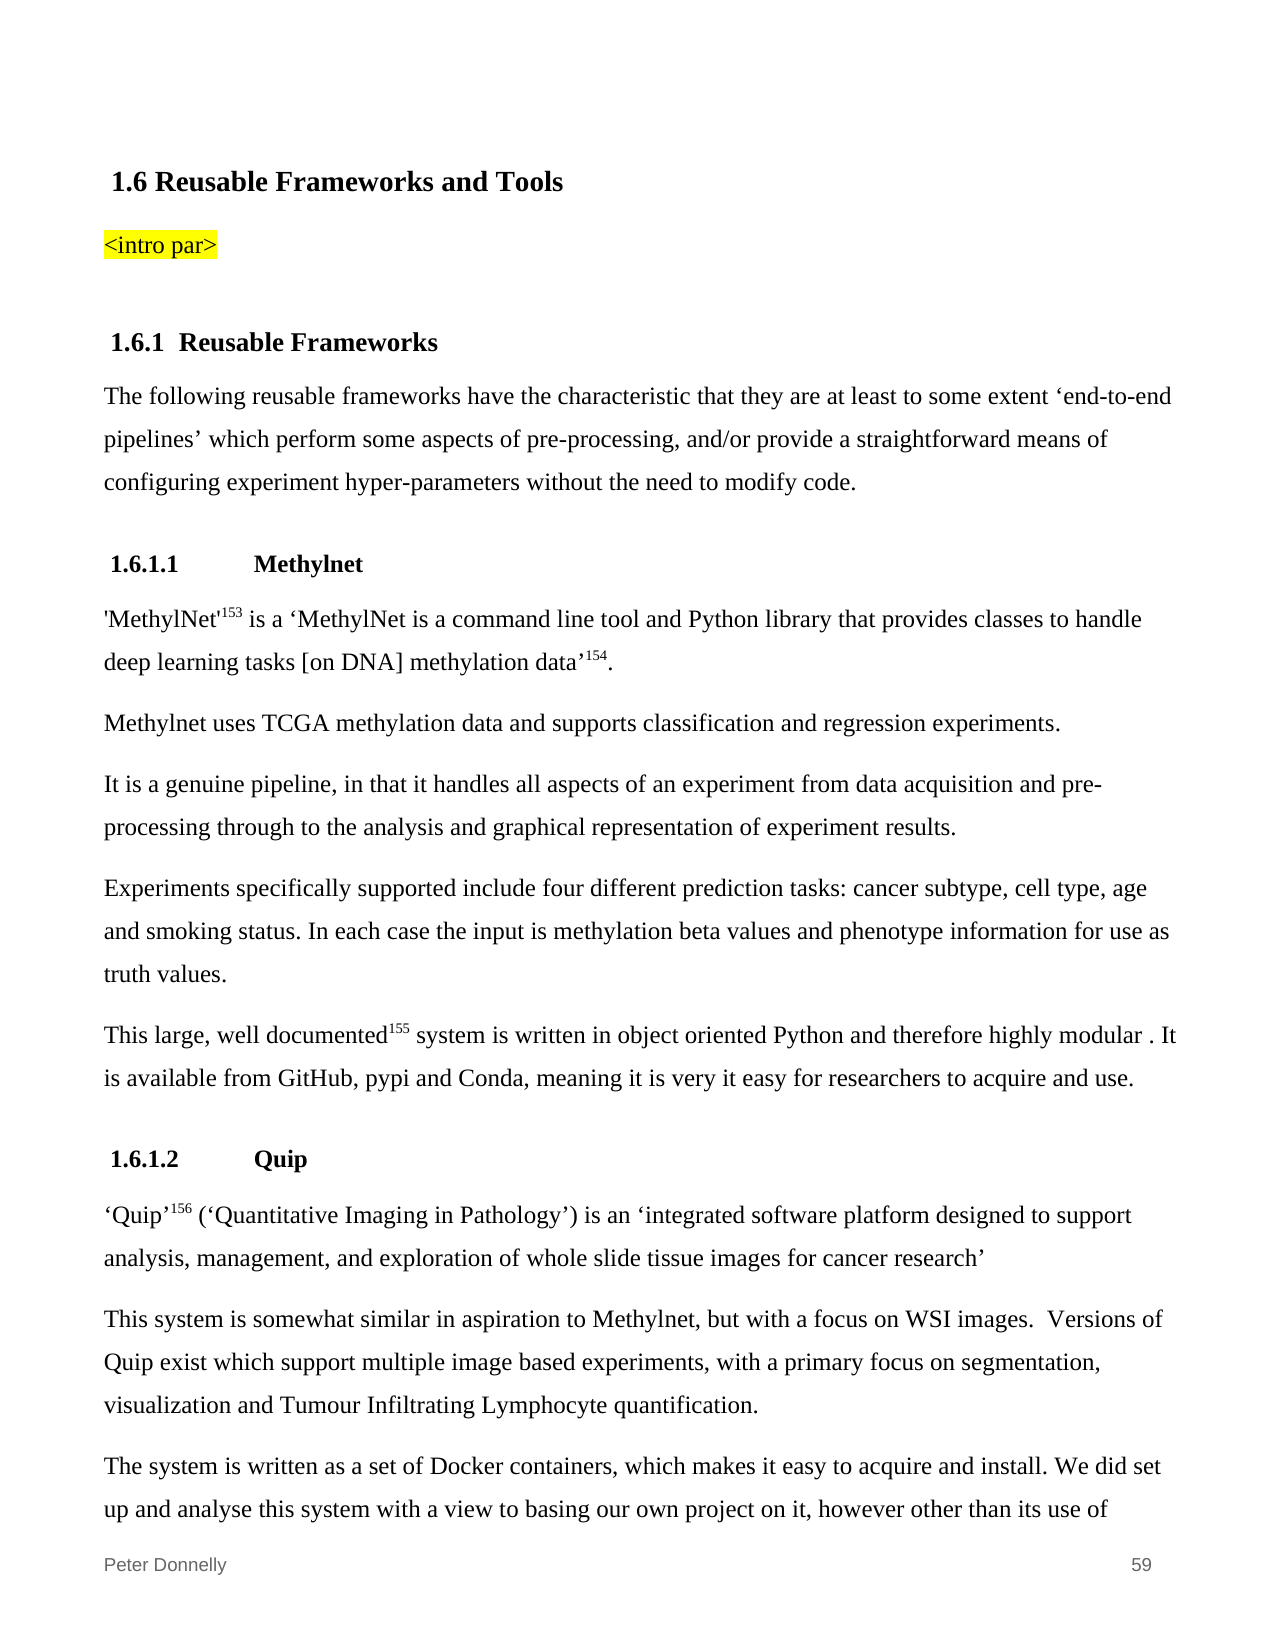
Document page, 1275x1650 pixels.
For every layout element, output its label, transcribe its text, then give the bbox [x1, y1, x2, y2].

subtitle Reusable Frameworks and Tools [103, 164, 1181, 198]
text Experiments specifically supported include four different prediction tasks: cancer subtype, cell type, age and smoking status. In each case the input is methylation beta values and phenotype information for use as truth values. [103, 873, 1181, 988]
subtitle Methylnet [103, 549, 1181, 578]
text Methylnet uses TCGA methylation data and supports classification and regression experiments. [103, 708, 1181, 737]
text The following reusable frameworks have the characteristic that they are at least to some extent ‘end-to-end pipelines’ which perform some aspects of pre-processing, and/or provide a straightforward means of configuring experiment hyper-parameters without the need to modify code. [103, 381, 1181, 496]
text It is a genuine pipeline, in that it handles all aspects of an experiment from data acquisition and pre-processing through to the analysis and graphical representation of experiment results. [103, 769, 1181, 841]
text ‘Quip’ (‘Quantitative Imaging in Pathology’) is an ‘integrated software platform designed to support analysis, management, and exploration of whole slide tissue images for cancer research’ [103, 1200, 1181, 1272]
subtitle Reusable Frameworks [103, 326, 1181, 357]
text 'MethylNet' is a ‘MethylNet is a command line tool and Python library that provides classes to handle deep learning tasks [on DNA] methylation data’. [103, 604, 1181, 676]
text <intro par> [103, 230, 1181, 259]
subtitle Quip [103, 1144, 1181, 1173]
text The system is written as a set of Docker containers, which makes it easy to acquire and install. We did set up and analyse this system with a view to basing our own project on it, however other than its use of [103, 1451, 1181, 1523]
text This system is somewhat similar in aspiration to Methylnet, but with a focus on WSI images. Versions of Quip exist which support multiple image based experiments, with a primary focus on segmentation, visualization and Tumour Infiltrating Lymphocyte quantification. [103, 1304, 1181, 1419]
text This large, well documented system is written in object oriented Python and therefore highly modular . It is available from GitHub, pypi and Conda, meaning it is very it easy for researchers to acquire and use. [103, 1020, 1181, 1092]
